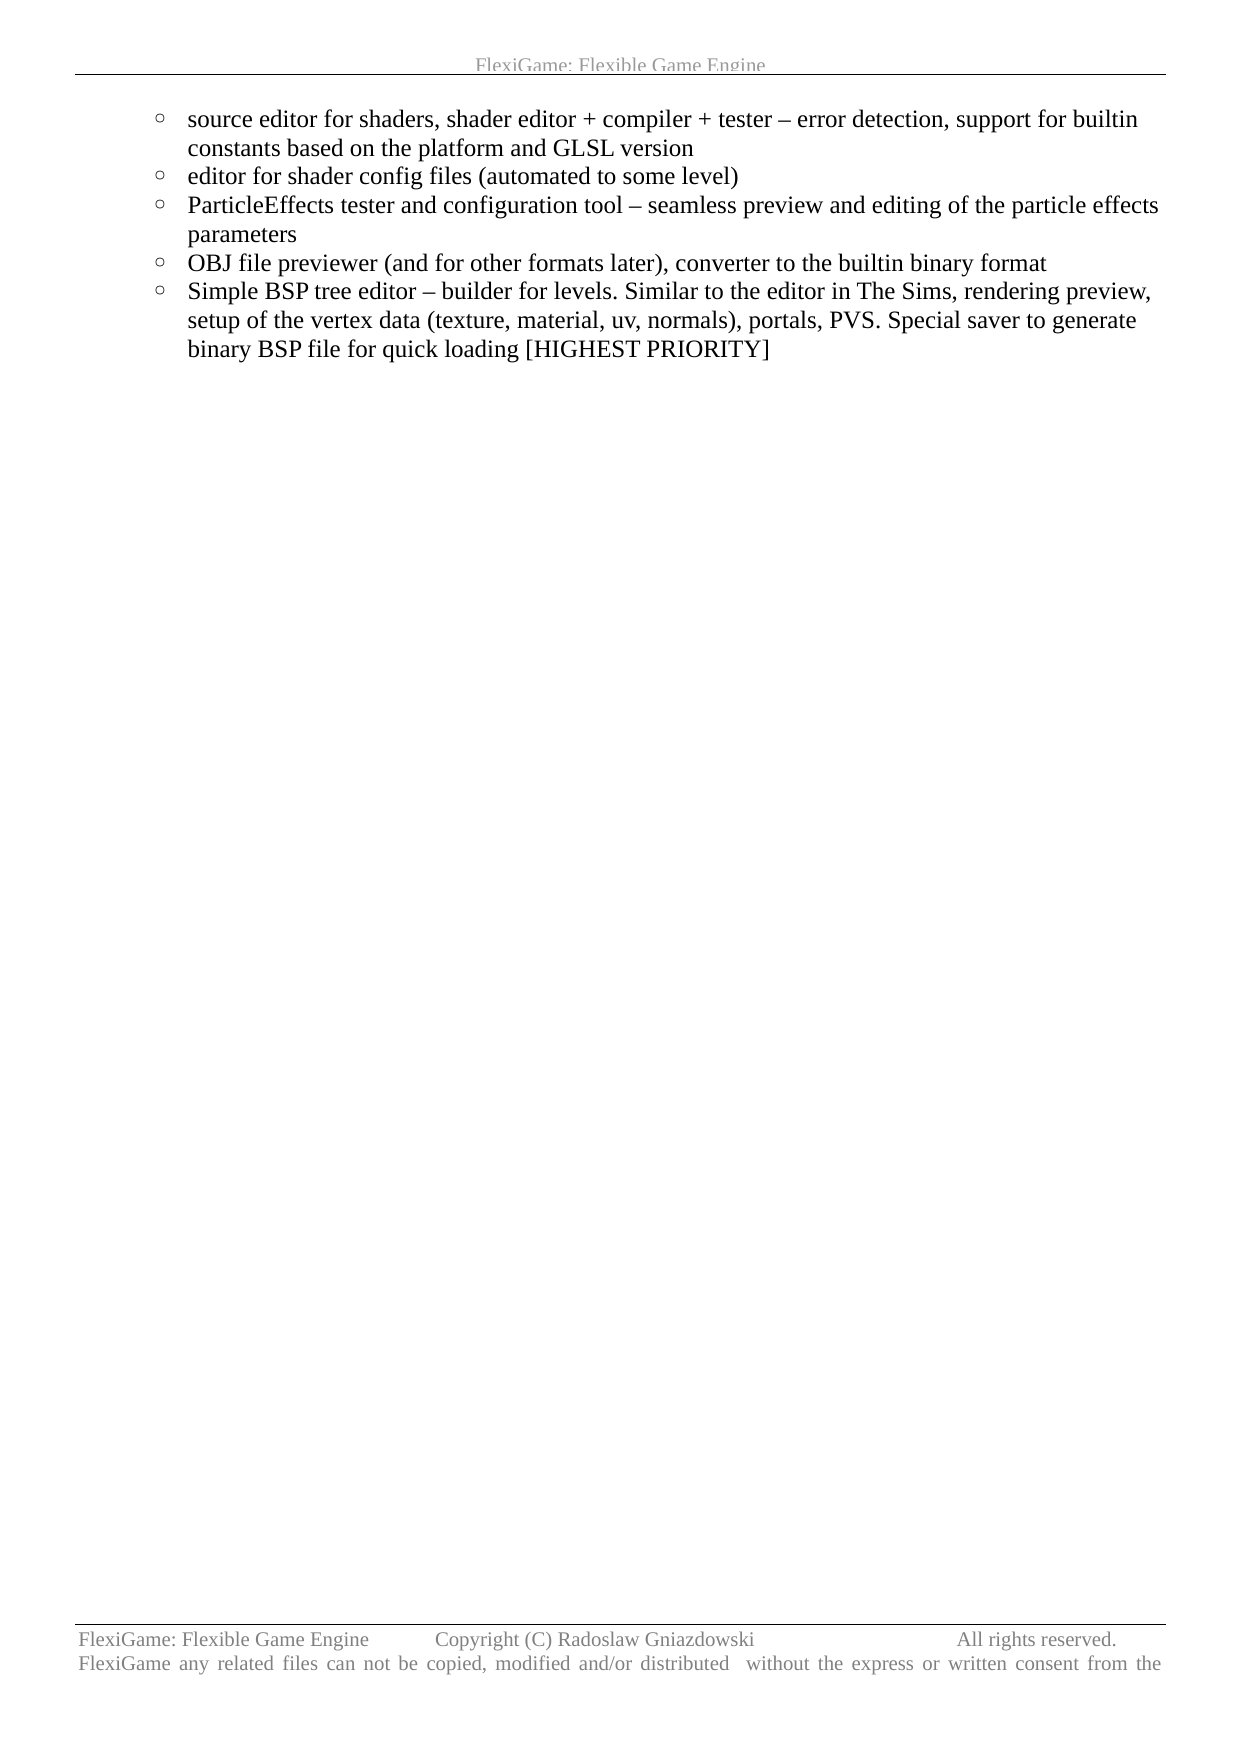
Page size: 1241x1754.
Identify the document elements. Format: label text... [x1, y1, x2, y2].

list ParticleEffects tester and configuration tool – seamless preview and editing of the particle effects parameters [150, 190, 1166, 248]
list OBJ file previewer (and for other formats later), converter to the builtin binary format [150, 248, 1166, 276]
list Simple BSP tree editor – builder for levels. Similar to the editor in The Sims, rendering preview, setup of the vertex data (texture, material, uv, normals), portals, PVS. Special saver to generate binary BSP file for quick loading [HIGHEST PRIORITY] [150, 276, 1166, 363]
list source editor for shaders, shader editor + compiler + tester – error detection, support for builtin constants based on the platform and GLSL version [150, 104, 1166, 161]
list editor for shader config files (automated to some level) [150, 161, 1166, 190]
